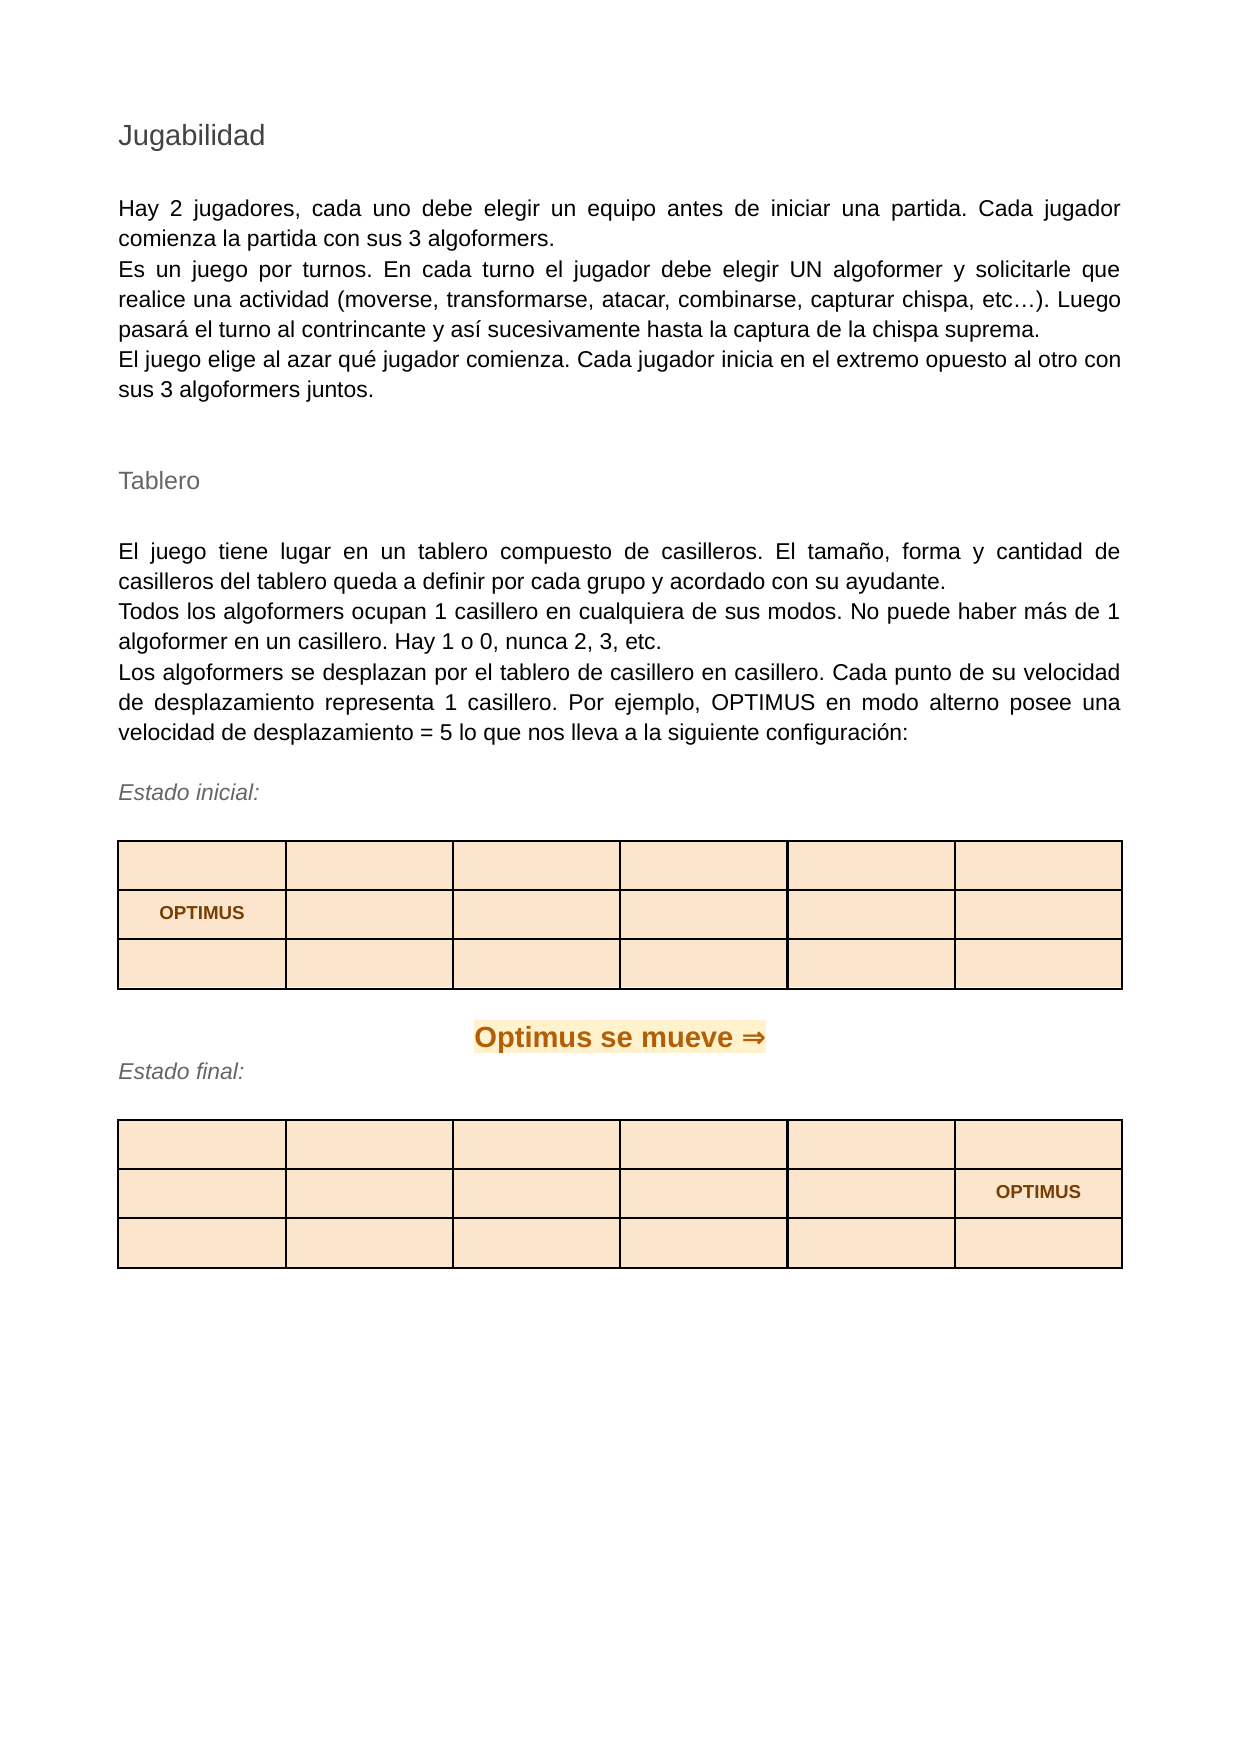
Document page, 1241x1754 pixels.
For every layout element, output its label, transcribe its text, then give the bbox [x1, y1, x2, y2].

table_cell [789, 940, 954, 987]
table_header [119, 842, 285, 889]
table_header [621, 842, 786, 889]
subtitle Jugabilidad [118, 118, 1122, 152]
text Los algoformers se desplazan por el tablero de casillero en casillero. Cada punto de su velocidad de desplazamiento representa 1 casillero. Por ejemplo, OPTIMUS en modo alterno posee una velocidad de desplazamiento = 5 lo que nos lleva a la siguiente configuración: [118, 658, 1122, 745]
table_header [287, 842, 452, 889]
table_cell [287, 1170, 452, 1217]
table_cell [454, 1170, 619, 1217]
table_cell OPTIMUS [119, 891, 285, 938]
table_header [956, 1121, 1121, 1168]
table_cell OPTIMUS [956, 1170, 1121, 1217]
table_cell [119, 1170, 285, 1217]
text Es un juego por turnos. En cada turno el jugador debe elegir UN algoformer y solicitarle que realice una actividad (moverse, transformarse, atacar, combinarse, capturar chispa, etc…). Luego pasará el turno al contrincante y así sucesivamente hasta la captura de la chispa suprema. [118, 256, 1122, 342]
table_header [789, 1121, 954, 1168]
subtitle Tablero [118, 466, 1122, 495]
text El juego elige al azar qué jugador comienza. Cada jugador inicia en el extremo opuesto al otro con sus 3 algoformers juntos. [118, 346, 1122, 403]
table_cell [789, 1170, 954, 1217]
text Todos los algoformers ocupan 1 casillero en cualquiera de sus modos. No puede haber más de 1 algoformer en un casillero. Hay 1 o 0, nunca 2, 3, etc. [118, 598, 1122, 654]
table_cell [621, 1219, 786, 1267]
table_cell [119, 940, 285, 987]
table_header [789, 842, 954, 889]
table_cell [454, 891, 619, 938]
table_cell [956, 940, 1121, 987]
table_cell [621, 1170, 786, 1217]
table_cell [119, 1219, 285, 1267]
table_header [956, 842, 1121, 889]
table_cell [287, 940, 452, 987]
table_cell [789, 1219, 954, 1267]
table_cell [454, 1219, 619, 1267]
table_header [119, 1121, 285, 1168]
text Hay 2 jugadores, cada uno debe elegir un equipo antes de iniciar una partida. Cada jugador comienza la partida con sus 3 algoformers. [118, 195, 1122, 252]
table_cell [454, 940, 619, 987]
table_header [454, 842, 619, 889]
table_cell [287, 1219, 452, 1267]
table_cell [287, 891, 452, 938]
table_cell [789, 891, 954, 938]
table_cell [956, 1219, 1121, 1267]
table_header [287, 1121, 452, 1168]
table_cell [956, 891, 1121, 938]
table_header [454, 1121, 619, 1168]
text Estado inicial: [118, 779, 1122, 806]
text Estado final: [118, 1058, 1122, 1085]
text Optimus se mueve ⇒ [118, 1020, 1122, 1053]
table_cell [621, 891, 786, 938]
text El juego tiene lugar en un tablero compuesto de casilleros. El tamaño, forma y cantidad de casilleros del tablero queda a definir por cada grupo y acordado con su ayudante. [118, 538, 1122, 594]
table_cell [621, 940, 786, 987]
table_header [621, 1121, 786, 1168]
